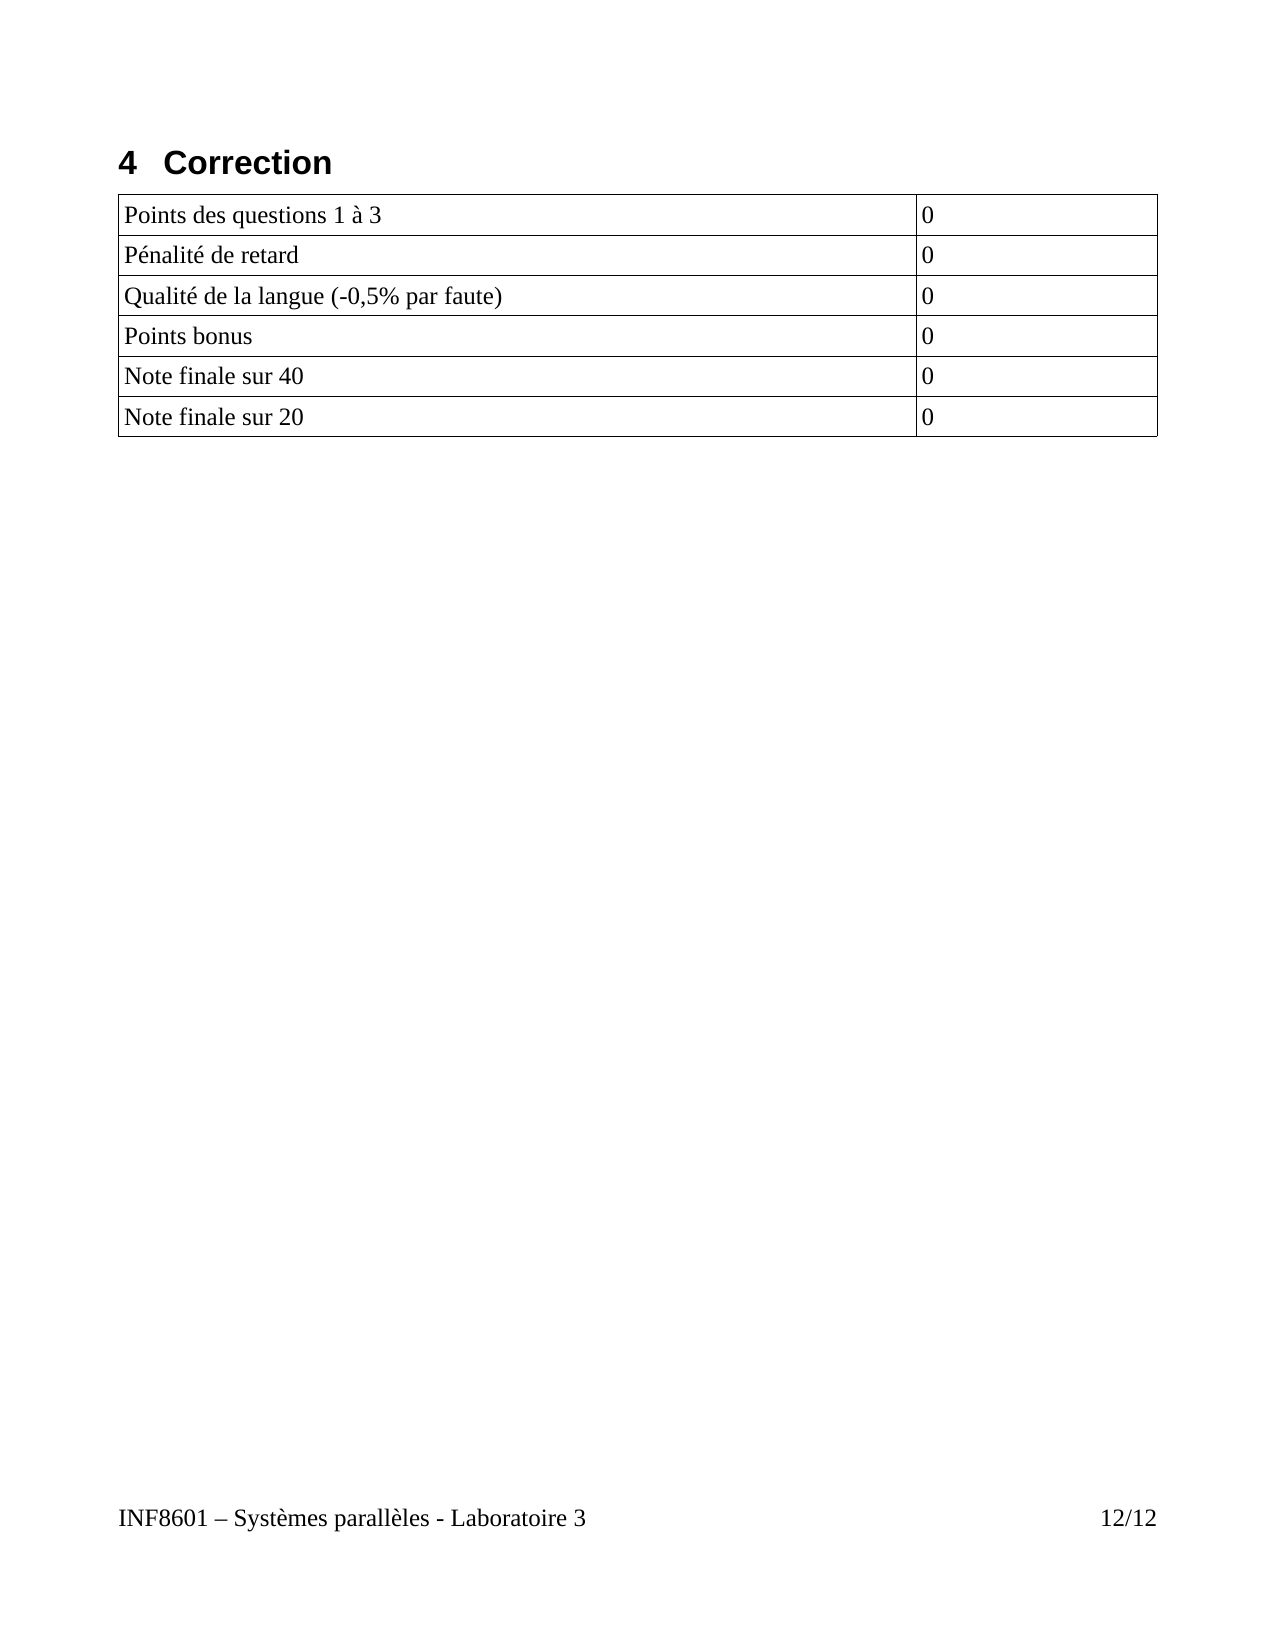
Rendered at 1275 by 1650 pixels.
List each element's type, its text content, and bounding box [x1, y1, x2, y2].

table_header 0 [917, 195, 1157, 234]
table_header Points des questions 1 à 3 [119, 195, 916, 234]
table_cell 0 [917, 316, 1157, 356]
table_cell 0 [917, 276, 1157, 315]
table_cell Pénalité de retard [119, 236, 916, 275]
subtitle Correction [118, 143, 1157, 182]
table_cell Note finale sur 40 [119, 357, 916, 396]
table_cell Points bonus [119, 316, 916, 356]
table_cell 0 [917, 236, 1157, 275]
table_cell 0 [917, 357, 1157, 396]
table_cell Note finale sur 20 [119, 397, 916, 436]
table_cell Qualité de la langue (-0,5% par faute) [119, 276, 916, 315]
table_cell 0 [917, 397, 1157, 436]
